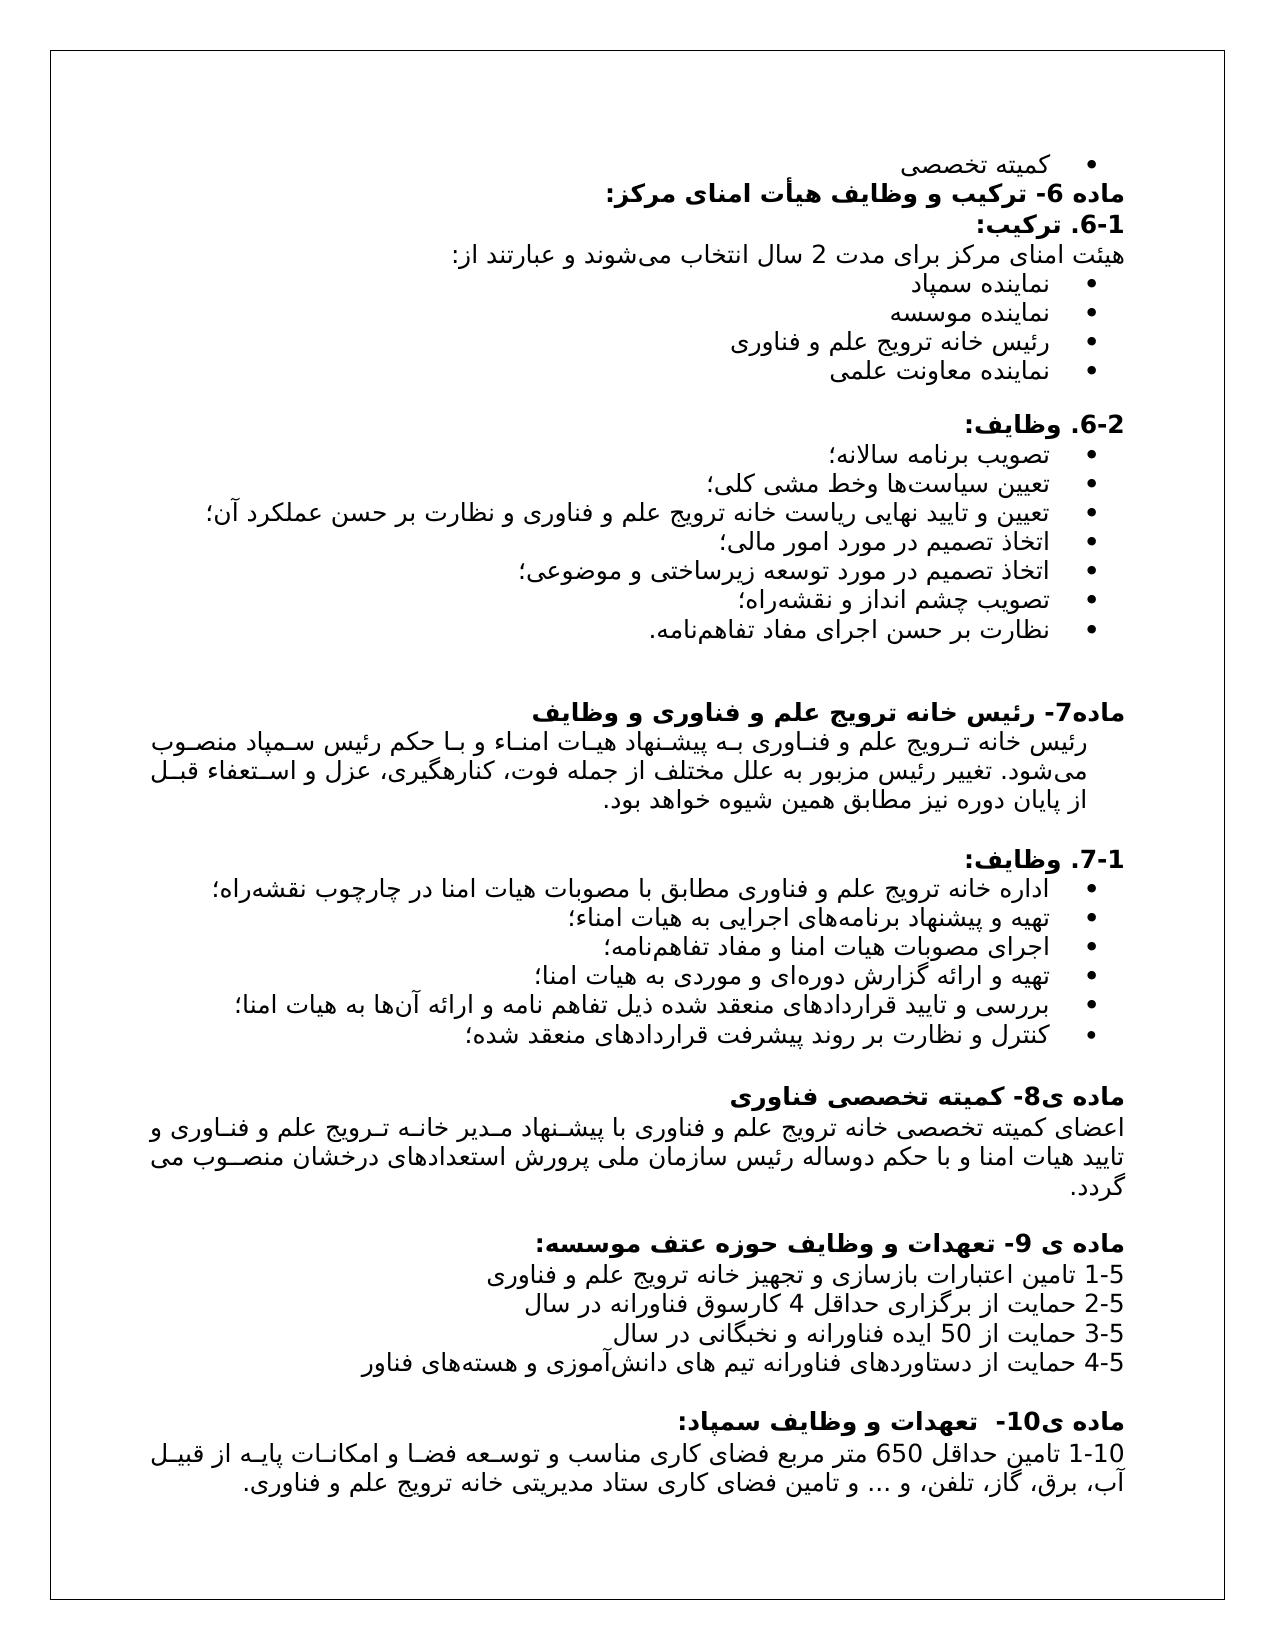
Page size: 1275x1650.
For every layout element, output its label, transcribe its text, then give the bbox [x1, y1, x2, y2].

list تهیه و ارائه گزارش دوره‌ای و موردی به هیات امنا؛ [150, 962, 1087, 991]
text 3-5 حمایت از 50 ایده فناورانه و نخبگانی در سال [150, 1319, 1125, 1348]
list تعیین و تایید نهایی ریاست خانه ترویج علم و فناوری و نظارت بر حسن عملکرد آن؛ [150, 498, 1087, 527]
list تصویب برنامه سالانه؛ [150, 440, 1087, 469]
list رئیس خانه ترویج علم و فناوری [150, 327, 1087, 356]
list نظارت بر حسن اجرای مفاد تفاهم‌نامه. [150, 615, 1087, 644]
list اتخاذ تصمیم در مورد توسعه زیرساختی و موضوعی؛ [150, 556, 1087, 586]
text 6-1. ترکیب: [150, 211, 1125, 240]
text 7-1. وظایف: [150, 845, 1125, 874]
text ماده ی8- کمیته تخصصی فناوری [150, 1082, 1125, 1111]
text ماده ی10- تعهدات و وظایف سمپاد: [150, 1407, 1125, 1436]
list نماینده معاونت علمی [150, 356, 1087, 386]
list اجرای مصوبات هیات امنا و مفاد تفاهم‌نامه؛ [150, 932, 1087, 962]
text 1-10 تامین حداقل 650 متر مربع فضای کاری مناسب و توسعه فضا و امکانات پایه از قبیل آب، برق، گاز، تلفن، و ... و تامین فضای کاری ستاد مدیریتی خانه ترویج علم و فناوری. [150, 1439, 1125, 1497]
text ماده7- رئيس خانه ترویج علم و فناوری و وظایف [150, 698, 1125, 727]
list نماینده سمپاد [150, 269, 1087, 298]
list تعیین سیاست‌ها وخط مشی کلی؛ [150, 469, 1087, 498]
list کمیته تخصصی [150, 150, 1087, 179]
list تصویب چشم انداز و نقشه‌راه؛ [150, 586, 1087, 615]
list بررسی و تایید قراردادهای منعقد شده ذیل تفاهم نامه و ارائه آن‌ها به هیات امنا؛ [150, 991, 1087, 1020]
list اتخاذ تصمیم در مورد امور مالی؛ [150, 527, 1087, 556]
text اعضای کمیته تخصصی خانه ترویج علم و فناوری با پیشنهاد مدیر خانه ترویج علم و فناوری و تایید هیات امنا و با حکم دوساله رئیس سازمان ملی پرورش استعدادهای درخشان منصوب می گردد. [150, 1113, 1125, 1201]
text ماده 6- ترکیب و وظایف هیأت امنای مرکز: [150, 179, 1125, 208]
list کنترل و نظارت بر روند پیشرفت قراردادهای منعقد شده؛ [150, 1020, 1087, 1049]
text 1-5 تامین اعتبارات بازسازی و تجهیز خانه ترویج علم و فناوری [150, 1260, 1125, 1289]
list نماینده موسسه [150, 298, 1087, 327]
text هیئت امنای مرکز برای مدت 2 سال انتخاب می‌شوند و عبارتند از: [150, 240, 1125, 269]
text ماده ی 9- تعهدات و وظایف حوزه عتف موسسه: [150, 1229, 1125, 1258]
text 2-5 حمایت از برگزاری حداقل 4 کارسوق فناورانه در سال [150, 1289, 1125, 1319]
list اداره خانه ترویج علم و فناوری مطابق با مصوبات هیات امنا در چارچوب نقشه‌راه؛ [150, 874, 1087, 903]
list تهیه و پیشنهاد برنامه‌های اجرایی به هیات امناء؛ [150, 903, 1087, 932]
text 4-5 حمایت از دستاوردهای فناورانه تیم های دانش‌آموزی و هسته‌های فناور [150, 1348, 1125, 1377]
text رئيس خانه ترویج علم و فناوری به پیشنهاد هیات امناء و با حکم رئیس سمپاد منصوب می‌شود. تغییر رئیس مزبور به علل مختلف از جمله فوت، کناره­گیری، عزل و استعفاء قبل از پایان دوره نیز مطابق همین شیوه خواهد بود. [150, 727, 1087, 814]
text 6-2. وظایف: [150, 411, 1125, 440]
